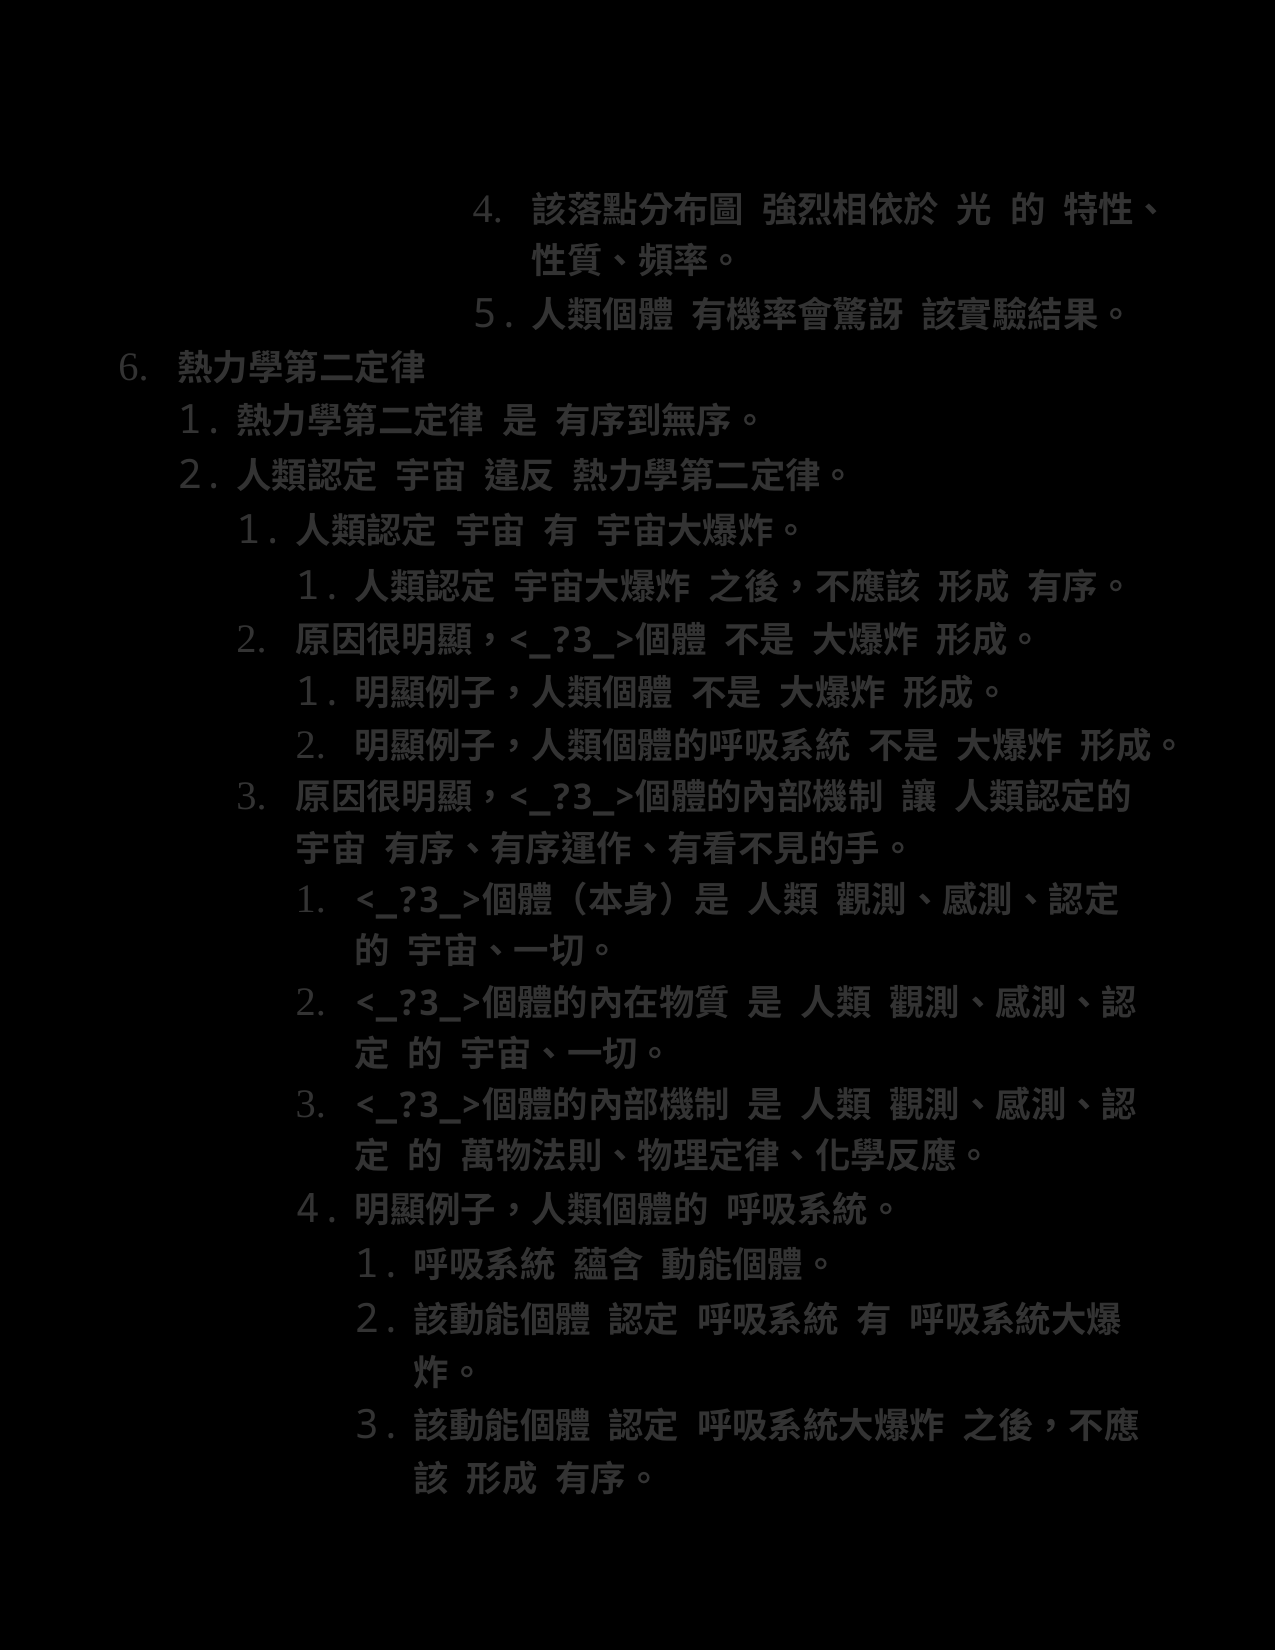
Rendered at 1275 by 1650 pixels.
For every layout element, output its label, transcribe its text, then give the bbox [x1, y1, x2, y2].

list 該落點分布圖 強烈相依於 光 的 特性、性質、頻率。 [472, 182, 1157, 284]
list 人類認定 宇宙 違反 熱力學第二定律。 [177, 446, 1157, 501]
list 明顯例子，人類個體的 呼吸系統。 [295, 1179, 1157, 1234]
list <_?3_>個體的內部機制 是 人類 觀測、感測、認定 的 萬物法則、物理定律、化學反應。 [295, 1076, 1157, 1179]
list 明顯例子，人類個體 不是 大爆炸 形成。 [295, 662, 1157, 717]
list 明顯例子，人類個體的呼吸系統 不是 大爆炸 形成。 [295, 717, 1157, 769]
list <_?3_>個體的內在物質 是 人類 觀測、感測、認定 的 宇宙、一切。 [295, 974, 1157, 1076]
list 人類認定 宇宙 有 宇宙大爆炸。 [236, 501, 1157, 556]
list 熱力學第二定律 [118, 339, 1157, 391]
list 原因很明顯，<_?3_>個體的內部機制 讓 人類認定的宇宙 有序、有序運作、有看不見的手。 [236, 769, 1157, 871]
list <_?3_>個體（本身）是 人類 觀測、感測、認定 的 宇宙、一切。 [295, 871, 1157, 974]
list 呼吸系統 蘊含 動能個體。 [354, 1234, 1157, 1289]
list 人類個體 有機率會驚訝 該實驗結果。 [472, 284, 1157, 339]
list 人類認定 宇宙大爆炸 之後，不應該 形成 有序。 [295, 556, 1157, 611]
list 熱力學第二定律 是 有序到無序。 [177, 391, 1157, 446]
list 該動能個體 認定 呼吸系統 有 呼吸系統大爆炸。 [354, 1289, 1157, 1396]
list 原因很明顯，<_?3_>個體 不是 大爆炸 形成。 [236, 611, 1157, 662]
list 該動能個體 認定 呼吸系統大爆炸 之後，不應該 形成 有序。 [354, 1396, 1157, 1502]
